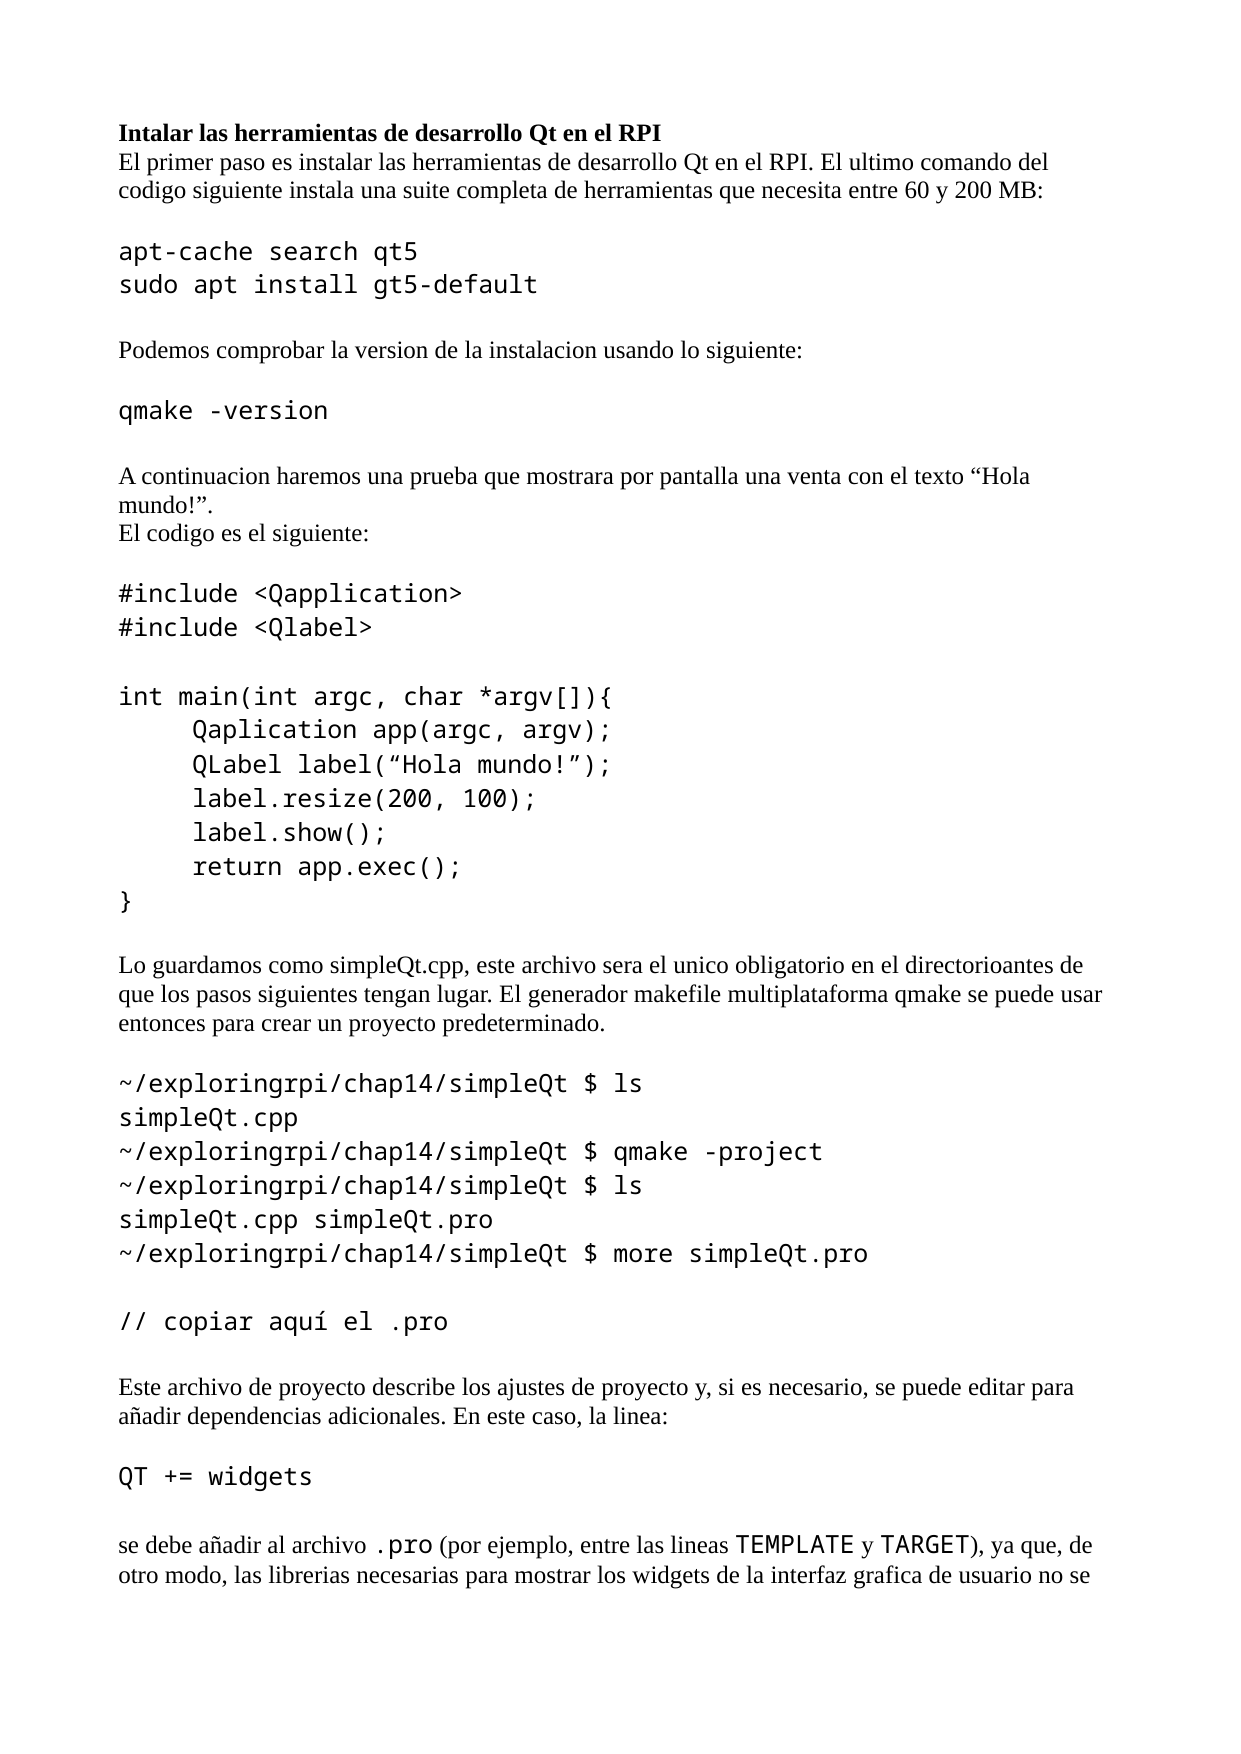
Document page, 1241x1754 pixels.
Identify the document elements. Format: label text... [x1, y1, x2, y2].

text El primer paso es instalar las herramientas de desarrollo Qt en el RPI. El ultimo comando del codigo siguiente instala una suite completa de herramientas que necesita entre 60 y 200 MB: [118, 147, 1122, 204]
text #include <Qapplication> [118, 576, 1122, 610]
text label.resize(200, 100); [118, 780, 1122, 814]
text label.show(); [118, 814, 1122, 848]
text ~/exploringrpi/chap14/simpleQt $ more simpleQt.pro [118, 1236, 1122, 1270]
text se debe añadir al archivo .pro (por ejemplo, entre las lineas TEMPLATE y TARGET), ya que, de otro modo, las librerias necesarias para mostrar los widgets de la interfaz grafica de usuario no se [118, 1527, 1122, 1589]
text A continuacion haremos una prueba que mostrara por pantalla una venta con el texto “Hola mundo!”. [118, 461, 1122, 518]
text QT += widgets [118, 1458, 1122, 1492]
text apt-cache search qt5 [118, 233, 1122, 267]
text Este archivo de proyecto describe los ajustes de proyecto y, si es necesario, se puede editar para añadir dependencias adicionales. En este caso, la linea: [118, 1372, 1122, 1430]
text ~/exploringrpi/chap14/simpleQt $ ls [118, 1168, 1122, 1202]
text Qaplication app(argc, argv); [118, 712, 1122, 746]
text ~/exploringrpi/chap14/simpleQt $ ls [118, 1066, 1122, 1100]
text #include <Qlabel> [118, 610, 1122, 644]
text El codigo es el siguiente: [118, 518, 1122, 547]
text simpleQt.cpp [118, 1100, 1122, 1134]
text Podemos comprobar la version de la instalacion usando lo siguiente: [118, 335, 1122, 364]
text Intalar las herramientas de desarrollo Qt en el RPI [118, 118, 1122, 147]
text } [118, 882, 1122, 917]
text int main(int argc, char *argv[]){ [118, 678, 1122, 712]
text ~/exploringrpi/chap14/simpleQt $ qmake -project [118, 1134, 1122, 1168]
text return app.exec(); [118, 848, 1122, 882]
text QLabel label(“Hola mundo!”); [118, 746, 1122, 780]
text simpleQt.cpp simpleQt.pro [118, 1202, 1122, 1236]
text // copiar aquí el .pro [118, 1304, 1122, 1338]
text Lo guardamos como simpleQt.cpp, este archivo sera el unico obligatorio en el directorioantes de que los pasos siguientes tengan lugar. El generador makefile multiplataforma qmake se puede usar entonces para crear un proyecto predeterminado. [118, 951, 1122, 1037]
text qmake -version [118, 393, 1122, 427]
text sudo apt install gt5-default [118, 267, 1122, 301]
